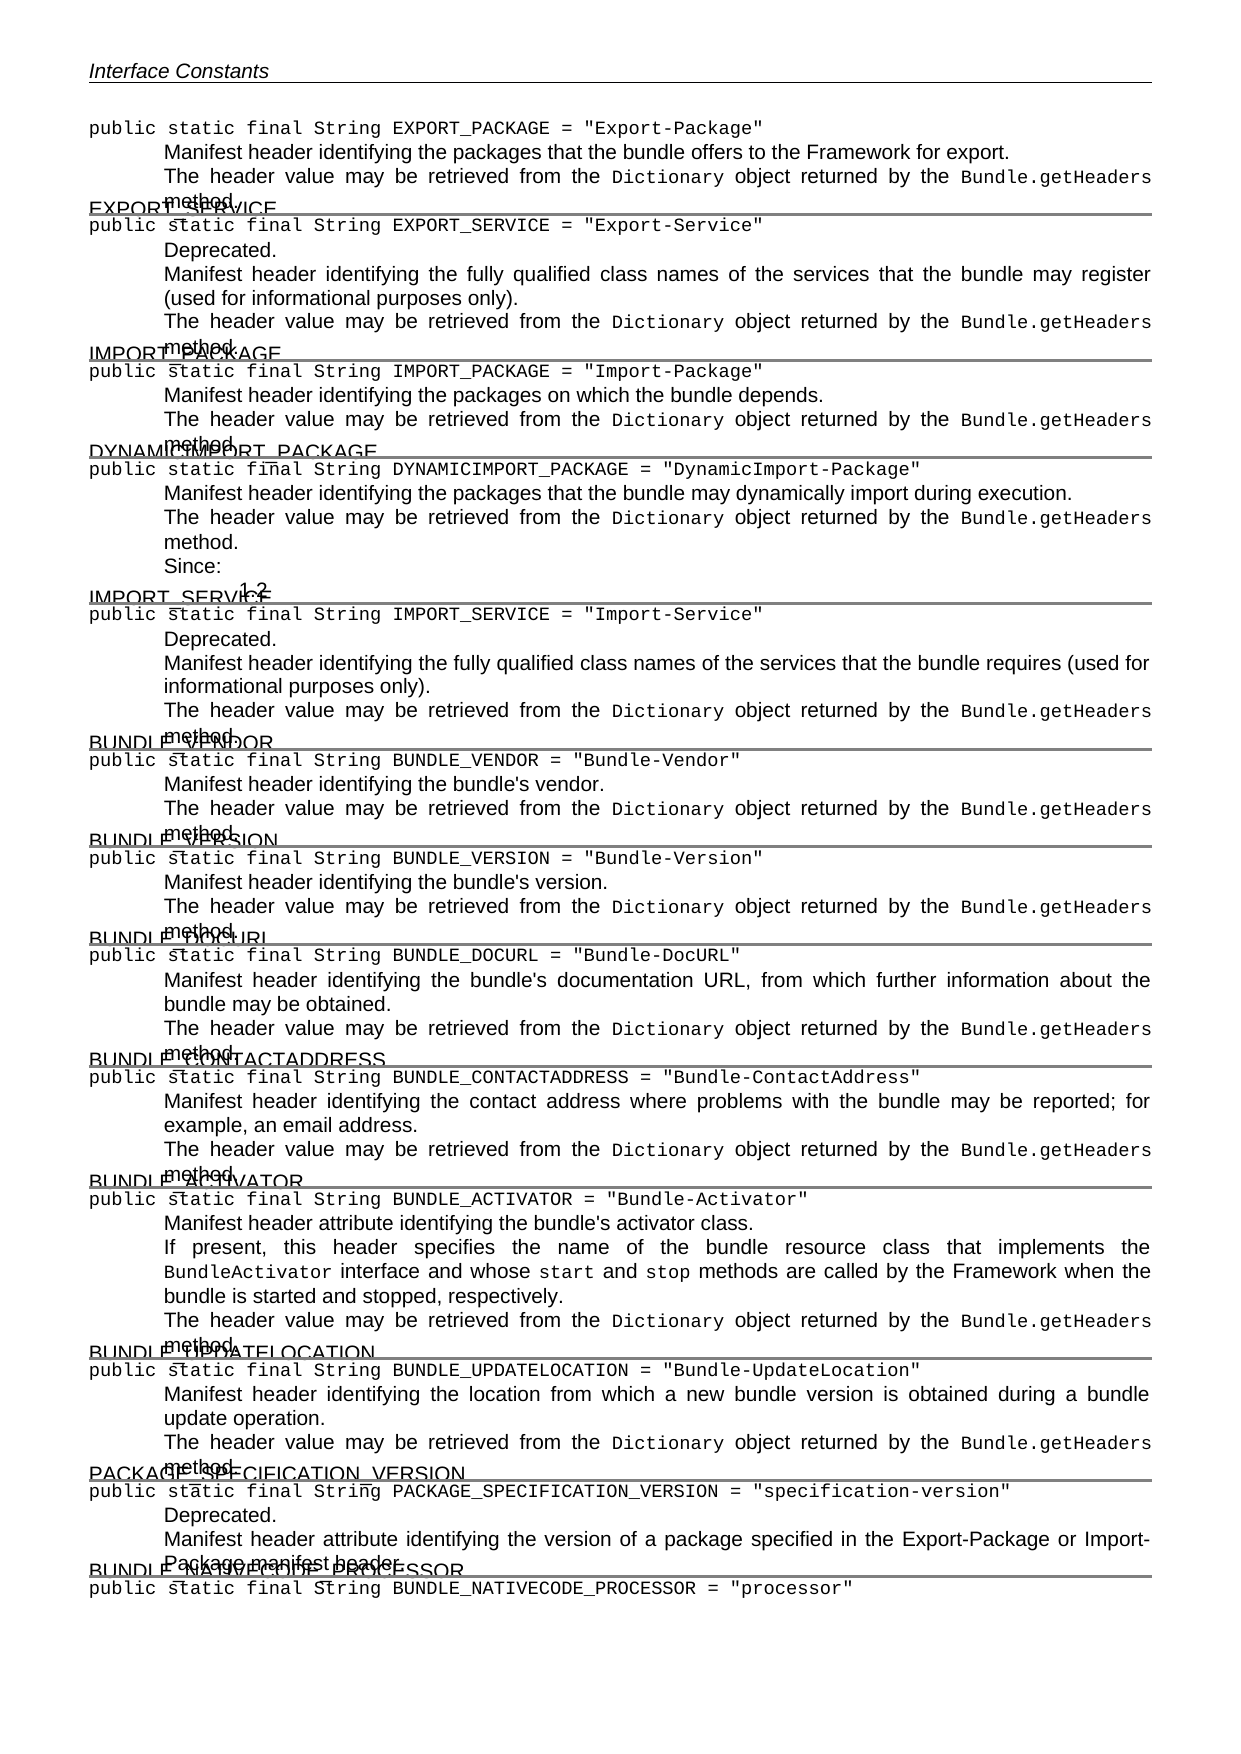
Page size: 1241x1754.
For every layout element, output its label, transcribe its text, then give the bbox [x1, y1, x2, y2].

text public static final String EXPORT_PACKAGE = "Export-Package" [88, 118, 1152, 140]
text Manifest header identifying the packages that the bundle may dynamically import during execution. [163, 481, 1152, 505]
text The header value may be retrieved from the Dictionary object returned by the Bundle.getHeaders method. [163, 1015, 1152, 1064]
text Manifest header identifying the bundle's version. [163, 870, 1152, 894]
text Manifest header identifying the location from which a new bundle version is obtained during a bundle update operation. [163, 1382, 1152, 1429]
text Deprecated. [163, 626, 1152, 650]
text public static final String IMPORT_SERVICE = "Import-Service" [88, 605, 1152, 626]
text public static final String BUNDLE_VENDOR = "Bundle-Vendor" [88, 751, 1152, 772]
text Deprecated. [163, 237, 1152, 261]
text The header value may be retrieved from the Dictionary object returned by the Bundle.getHeaders method. [163, 1137, 1152, 1186]
text Manifest header identifying the packages that the bundle offers to the Framework for export. [163, 140, 1152, 164]
text public static final String BUNDLE_VERSION = "Bundle-Version" [88, 848, 1152, 870]
text The header value may be retrieved from the Dictionary object returned by the Bundle.getHeaders method. [163, 407, 1152, 456]
text The header value may be retrieved from the Dictionary object returned by the Bundle.getHeaders method. [163, 698, 1152, 747]
text The header value may be retrieved from the Dictionary object returned by the Bundle.getHeaders method. [163, 164, 1152, 213]
text Manifest header identifying the packages on which the bundle depends. [163, 383, 1152, 407]
text If present, this header specifies the name of the bundle resource class that implements the BundleActivator interface and whose start and stop methods are called by the Framework when the bundle is started and stopped, respectively. [163, 1235, 1152, 1308]
text Manifest header identifying the fully qualified class names of the services that the bundle requires (used for informational purposes only). [163, 650, 1152, 698]
text public static final String IMPORT_PACKAGE = "Import-Package" [88, 362, 1152, 383]
text The header value may be retrieved from the Dictionary object returned by the Bundle.getHeaders method. [163, 505, 1152, 554]
text The header value may be retrieved from the Dictionary object returned by the Bundle.getHeaders method. [163, 796, 1152, 845]
text public static final String DYNAMICIMPORT_PACKAGE = "DynamicImport-Package" [88, 459, 1152, 481]
text Manifest header identifying the fully qualified class names of the services that the bundle may register (used for informational purposes only). [163, 261, 1152, 309]
text public static final String BUNDLE_DOCURL = "Bundle-DocURL" [88, 946, 1152, 967]
text The header value may be retrieved from the Dictionary object returned by the Bundle.getHeaders method. [163, 894, 1152, 943]
text The header value may be retrieved from the Dictionary object returned by the Bundle.getHeaders method. [163, 1429, 1152, 1479]
text Manifest header identifying the contact address where problems with the bundle may be reported; for example, an email address. [163, 1089, 1152, 1137]
text Manifest header attribute identifying the version of a package specified in the Export-Package or Import-Package manifest header. [163, 1527, 1152, 1575]
text Since: [163, 554, 1152, 578]
text 1.2 [238, 578, 1152, 602]
text Manifest header identifying the bundle's documentation URL, from which further information about the bundle may be obtained. [163, 967, 1152, 1015]
text public static final String BUNDLE_UPDATELOCATION = "Bundle-UpdateLocation" [88, 1360, 1152, 1382]
text public static final String BUNDLE_NATIVECODE_PROCESSOR = "processor" [88, 1578, 1152, 1600]
text public static final String EXPORT_SERVICE = "Export-Service" [88, 216, 1152, 237]
text Deprecated. [163, 1503, 1152, 1527]
text public static final String BUNDLE_CONTACTADDRESS = "Bundle-ContactAddress" [88, 1068, 1152, 1089]
text The header value may be retrieved from the Dictionary object returned by the Bundle.getHeaders method. [163, 309, 1152, 358]
text Manifest header identifying the bundle's vendor. [163, 772, 1152, 796]
text The header value may be retrieved from the Dictionary object returned by the Bundle.getHeaders method. [163, 1308, 1152, 1357]
text Manifest header attribute identifying the bundle's activator class. [163, 1211, 1152, 1235]
text public static final String BUNDLE_ACTIVATOR = "Bundle-Activator" [88, 1189, 1152, 1211]
text public static final String PACKAGE_SPECIFICATION_VERSION = "specification-version" [88, 1482, 1152, 1503]
